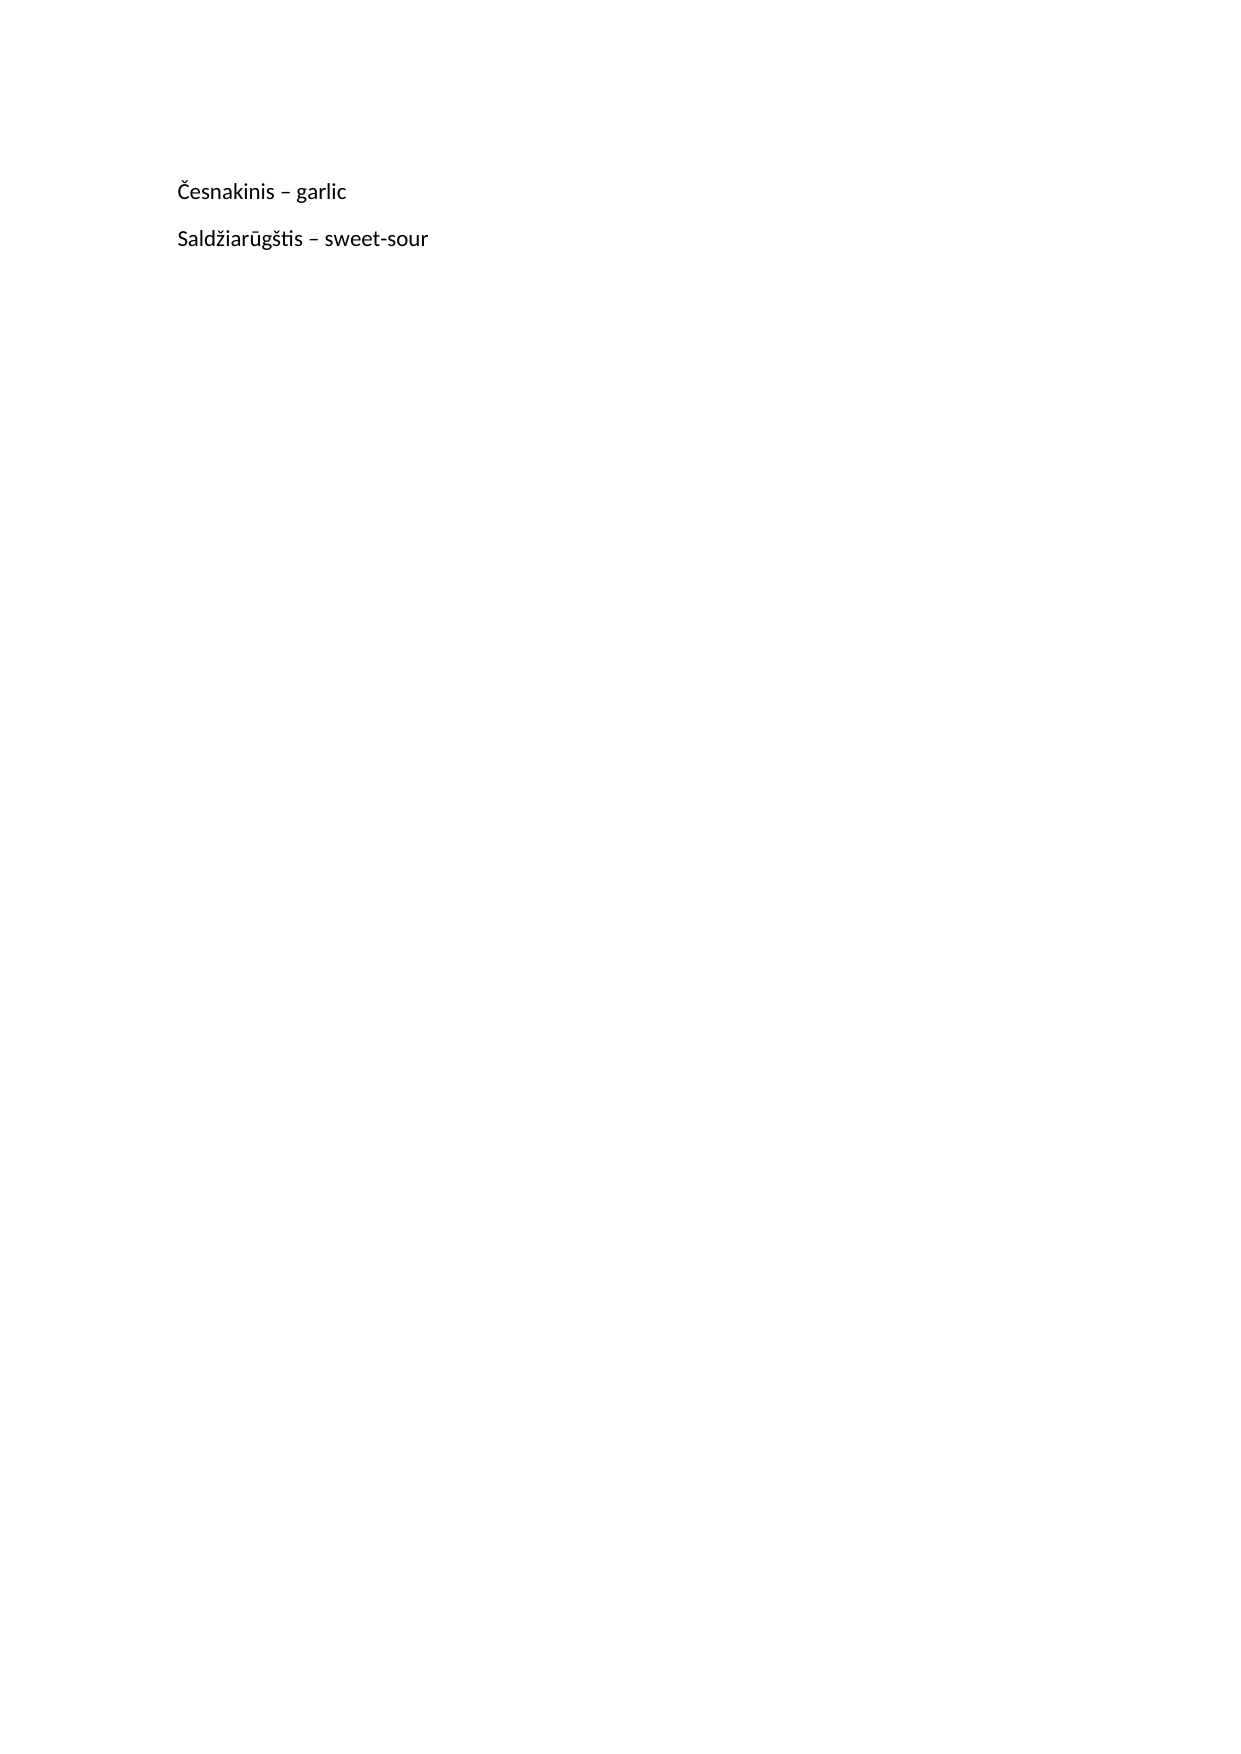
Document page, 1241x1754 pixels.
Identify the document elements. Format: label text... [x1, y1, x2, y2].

text Saldžiarūgštis – sweet-sour [177, 224, 1181, 252]
text Česnakinis – garlic [177, 177, 1181, 205]
